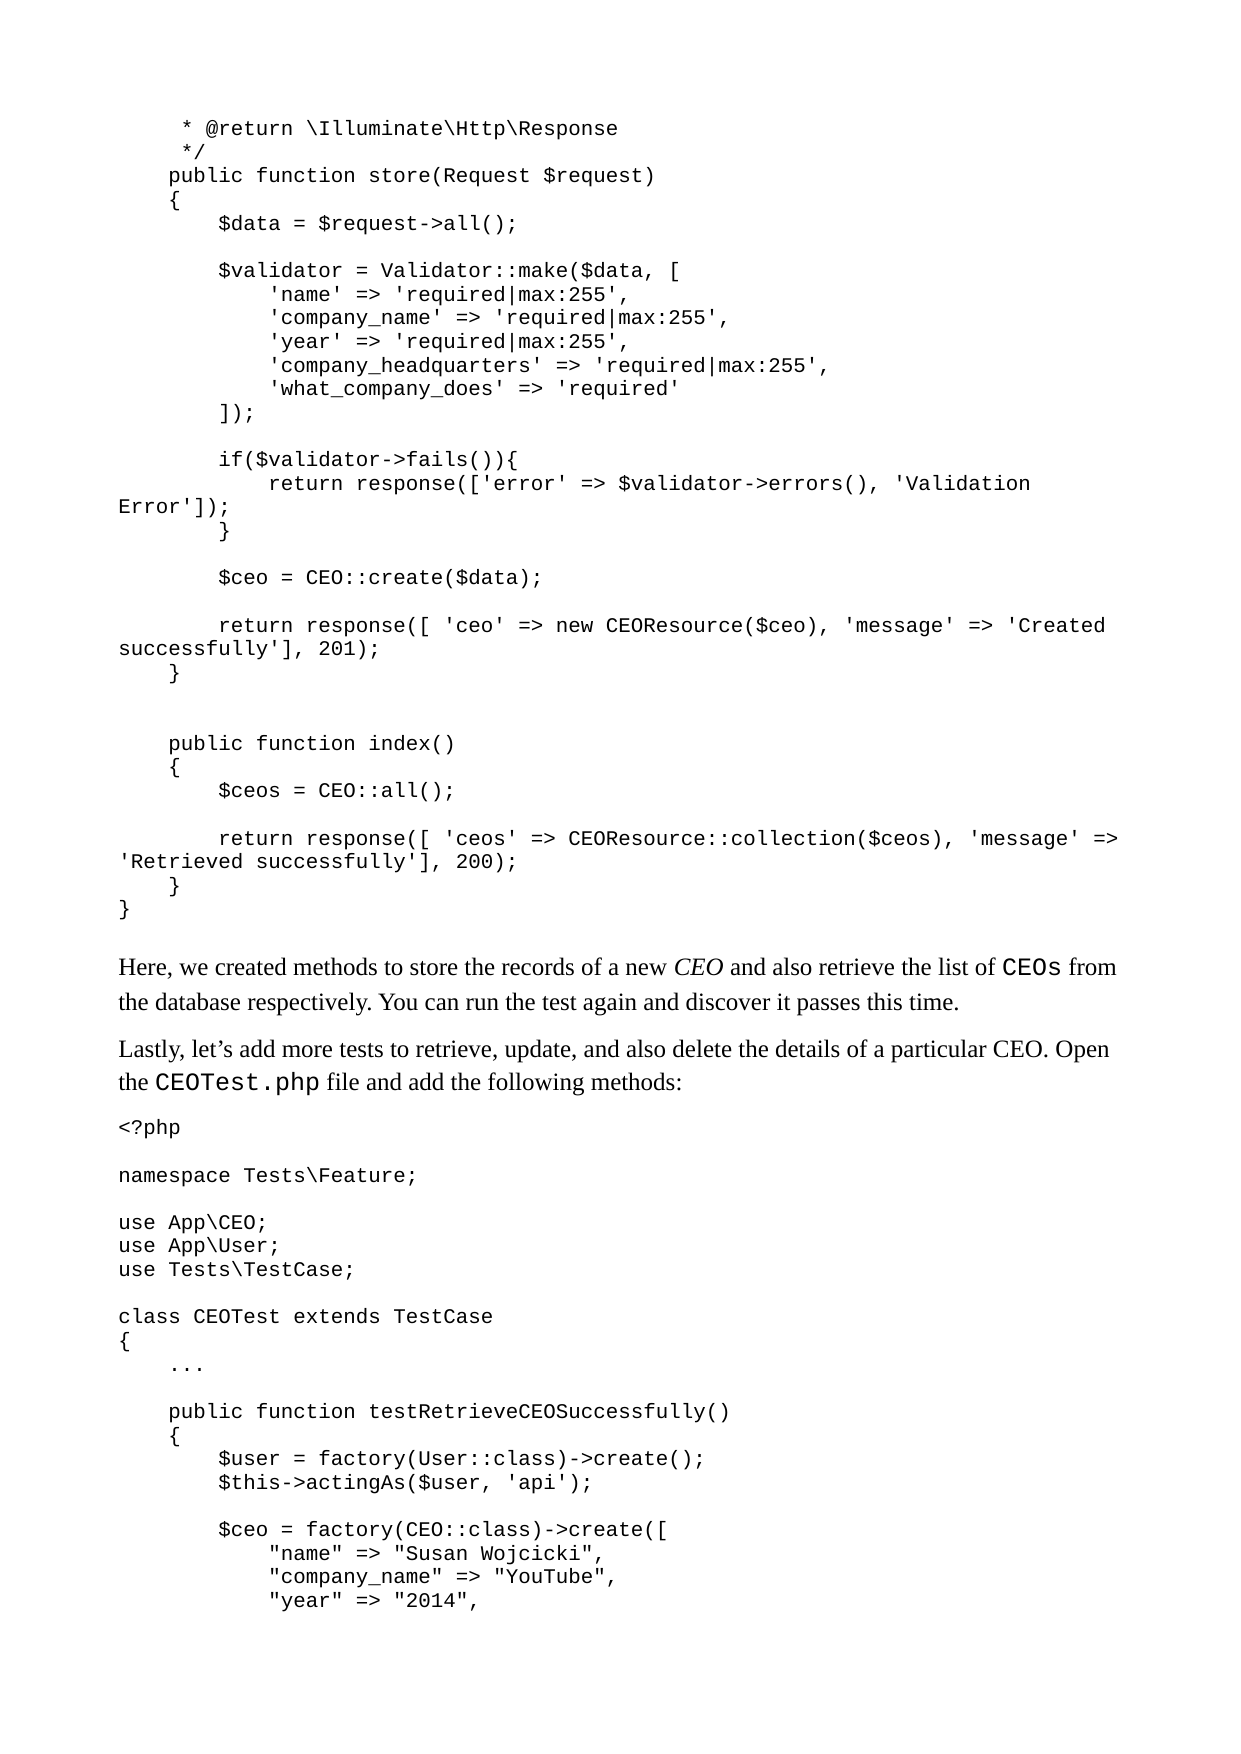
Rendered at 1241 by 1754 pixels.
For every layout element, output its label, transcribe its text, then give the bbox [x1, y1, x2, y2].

text Lastly, let’s add more tests to retrieve, update, and also delete the details of a particular CEO. Open the CEOTest.php file and add the following methods: [118, 1034, 1122, 1098]
text $data = $request->all(); [118, 213, 1122, 236]
text public function index() [118, 733, 1122, 757]
text Here, we created methods to store the records of a new CEO and also retrieve the list of CEOs from the database respectively. You can run the test again and discover it passes this time. [118, 952, 1122, 1015]
text 'company_headquarters' => 'required|max:255', [118, 354, 1122, 378]
text } [118, 520, 1122, 544]
text 'company_name' => 'required|max:255', [118, 307, 1122, 331]
text return response([ 'ceo' => new CEOResource($ceo), 'message' => 'Created successfully'], 201); [118, 615, 1122, 662]
text $ceo = CEO::create($data); [118, 567, 1122, 591]
text public function store(Request $request) [118, 165, 1122, 189]
text $validator = Validator::make($data, [ [118, 260, 1122, 284]
text */ [118, 142, 1122, 165]
text } [118, 662, 1122, 686]
text * @return \Illuminate\Http\Response [118, 118, 1122, 142]
text ... [118, 1354, 1122, 1377]
text use Tests\TestCase; [118, 1259, 1122, 1283]
text namespace Tests\Feature; [118, 1164, 1122, 1188]
text $ceo = factory(CEO::class)->create([ [118, 1519, 1122, 1543]
text return response(['error' => $validator->errors(), 'Validation Error']); [118, 473, 1122, 520]
text ]); [118, 402, 1122, 426]
text { [118, 757, 1122, 780]
text $ceos = CEO::all(); [118, 780, 1122, 804]
text $user = factory(User::class)->create(); [118, 1448, 1122, 1472]
text if($validator->fails()){ [118, 449, 1122, 473]
text return response([ 'ceos' => CEOResource::collection($ceos), 'message' => 'Retrieved successfully'], 200); [118, 827, 1122, 875]
text { [118, 189, 1122, 213]
text 'what_company_does' => 'required' [118, 378, 1122, 402]
text "company_name" => "YouTube", [118, 1567, 1122, 1590]
text } [118, 898, 1122, 922]
text "name" => "Susan Wojcicki", [118, 1543, 1122, 1567]
text { [118, 1425, 1122, 1448]
text use App\CEO; [118, 1212, 1122, 1236]
text 'name' => 'required|max:255', [118, 284, 1122, 307]
text use App\User; [118, 1236, 1122, 1259]
text { [118, 1330, 1122, 1354]
text public function testRetrieveCEOSuccessfully() [118, 1401, 1122, 1425]
text "year" => "2014", [118, 1590, 1122, 1614]
text 'year' => 'required|max:255', [118, 331, 1122, 354]
text $this->actingAs($user, 'api'); [118, 1472, 1122, 1496]
text } [118, 875, 1122, 898]
text class CEOTest extends TestCase [118, 1306, 1122, 1330]
text <?php [118, 1117, 1122, 1141]
